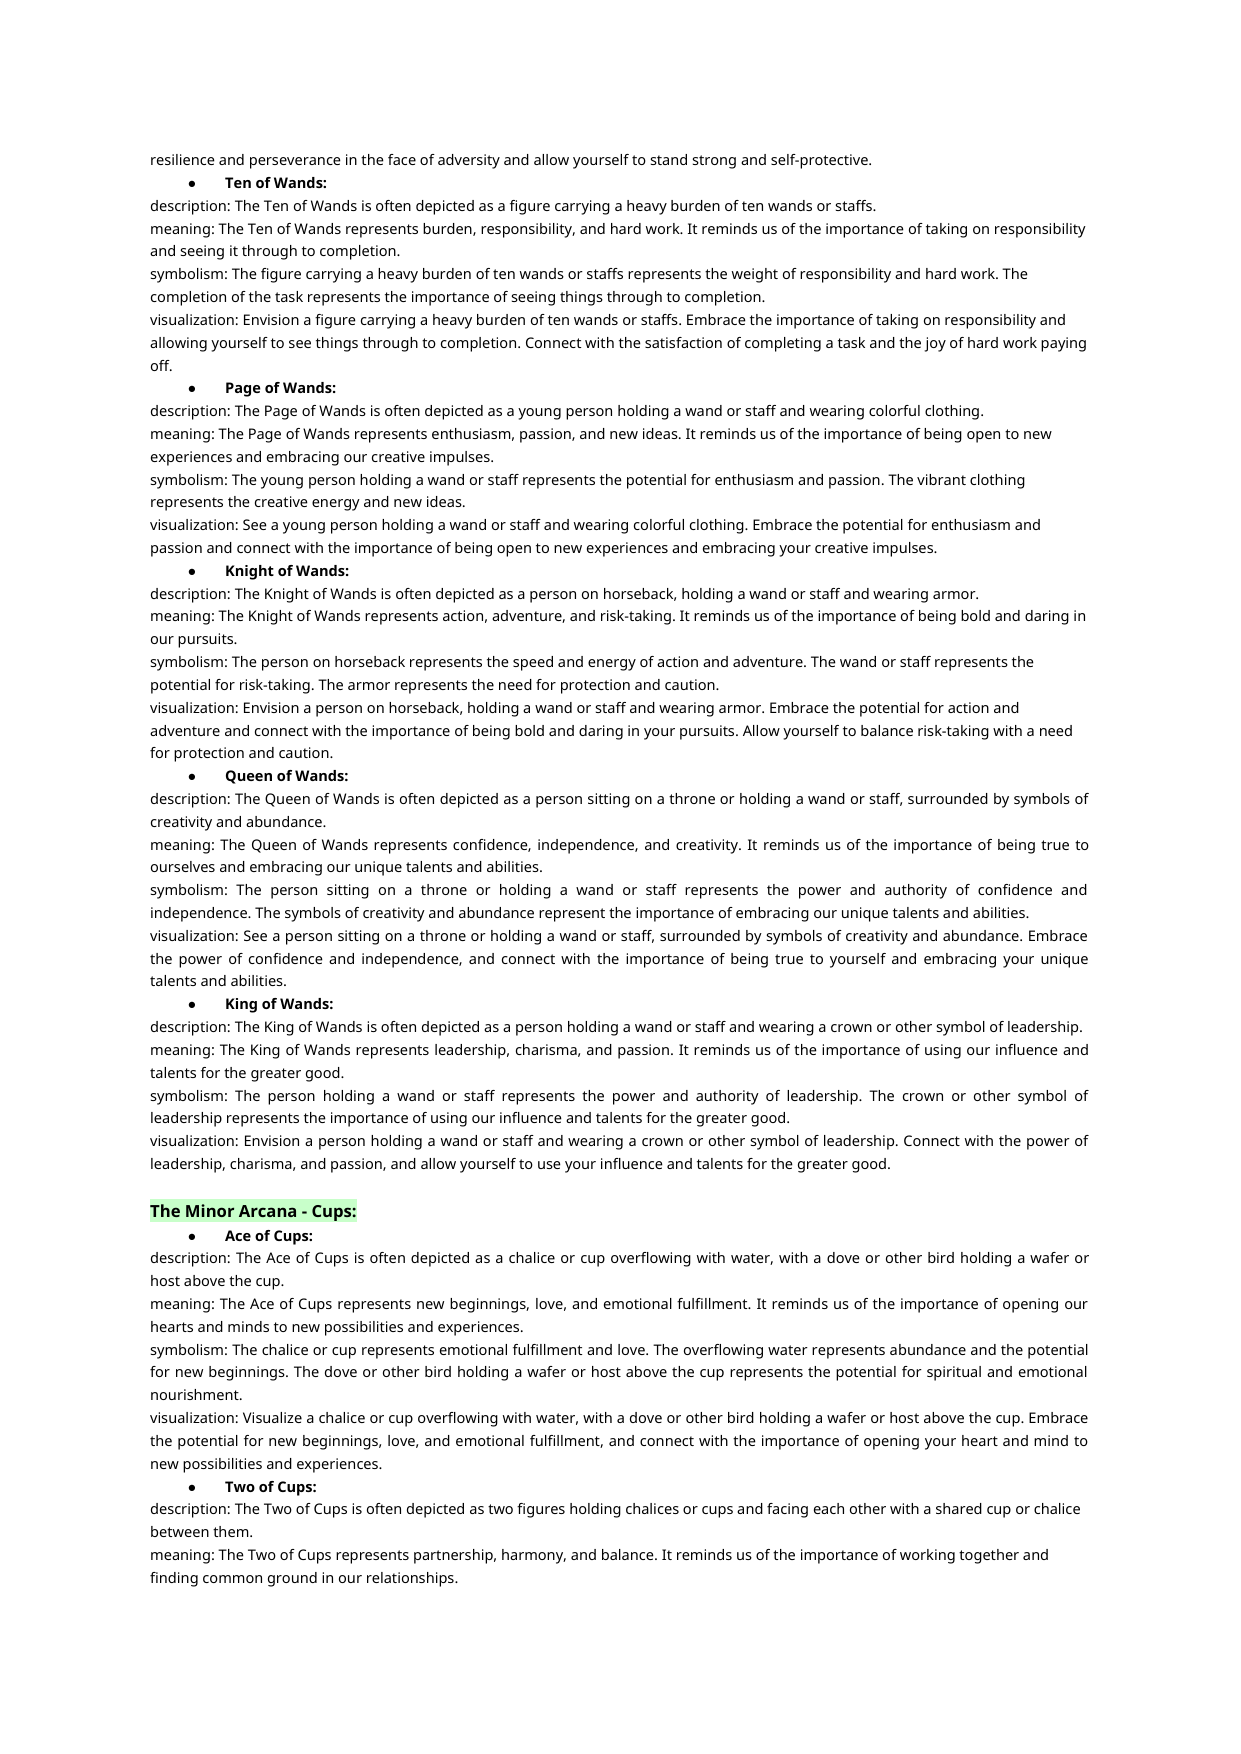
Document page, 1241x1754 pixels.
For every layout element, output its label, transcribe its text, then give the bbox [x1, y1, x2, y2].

text symbolism: The person holding a wand or staff represents the power and authority of leadership. The crown or other symbol of leadership represents the importance of using our influence and talents for the greater good. [150, 1085, 1090, 1128]
text description: The King of Wands is often depicted as a person holding a wand or staff and wearing a crown or other symbol of leadership. [150, 1017, 1090, 1037]
text description: The Ten of Wands is often depicted as a figure carrying a heavy burden of ten wands or staffs. [150, 196, 1090, 216]
text meaning: The Two of Cups represents partnership, harmony, and balance. It reminds us of the importance of working together and finding common ground in our relationships. [150, 1545, 1090, 1587]
list Knight of Wands: [187, 561, 1090, 581]
text meaning: The King of Wands represents leadership, charisma, and passion. It reminds us of the importance of using our influence and talents for the greater good. [150, 1040, 1090, 1082]
text symbolism: The young person holding a wand or staff represents the potential for enthusiasm and passion. The vibrant clothing represents the creative energy and new ideas. [150, 469, 1090, 512]
text visualization: Visualize a chalice or cup overflowing with water, with a dove or other bird holding a wafer or host above the cup. Embrace the potential for new beginnings, love, and emotional fulfillment, and connect with the importance of opening your heart and mind to new possibilities and experiences. [150, 1408, 1090, 1473]
text symbolism: The person on horseback represents the speed and energy of action and adventure. The wand or staff represents the potential for risk-taking. The armor represents the need for protection and caution. [150, 652, 1090, 694]
list Queen of Wands: [187, 766, 1090, 786]
text visualization: Envision a person holding a wand or staff and wearing a crown or other symbol of leadership. Connect with the power of leadership, charisma, and passion, and allow yourself to use your influence and talents for the greater good. [150, 1131, 1090, 1174]
list King of Wands: [187, 994, 1090, 1014]
text description: The Queen of Wands is often depicted as a person sitting on a throne or holding a wand or staff, surrounded by symbols of creativity and abundance. [150, 789, 1090, 831]
text meaning: The Queen of Wands represents confidence, independence, and creativity. It reminds us of the importance of being true to ourselves and embracing our unique talents and abilities. [150, 834, 1090, 877]
text resilience and perseverance in the face of adversity and allow yourself to stand strong and self-protective. [150, 150, 1090, 170]
text description: The Ace of Cups is often depicted as a chalice or cup overflowing with water, with a dove or other bird holding a wafer or host above the cup. [150, 1248, 1090, 1291]
list Ten of Wands: [187, 173, 1090, 193]
text meaning: The Ten of Wands represents burden, responsibility, and hard work. It reminds us of the importance of taking on responsibility and seeing it through to completion. [150, 218, 1090, 261]
text meaning: The Page of Wands represents enthusiasm, passion, and new ideas. It reminds us of the importance of being open to new experiences and embracing our creative impulses. [150, 424, 1090, 466]
text The Minor Arcana - Cups: [150, 1199, 1090, 1222]
text description: The Page of Wands is often depicted as a young person holding a wand or staff and wearing colorful clothing. [150, 401, 1090, 421]
text visualization: Envision a figure carrying a heavy burden of ten wands or staffs. Embrace the importance of taking on responsibility and allowing yourself to see things through to completion. Connect with the satisfaction of completing a task and the joy of hard work paying off. [150, 310, 1090, 375]
text visualization: See a young person holding a wand or staff and wearing colorful clothing. Embrace the potential for enthusiasm and passion and connect with the importance of being open to new experiences and embracing your creative impulses. [150, 515, 1090, 558]
text meaning: The Ace of Cups represents new beginnings, love, and emotional fulfillment. It reminds us of the importance of opening our hearts and minds to new possibilities and experiences. [150, 1294, 1090, 1337]
text visualization: See a person sitting on a throne or holding a wand or staff, surrounded by symbols of creativity and abundance. Embrace the power of confidence and independence, and connect with the importance of being true to yourself and embracing your unique talents and abilities. [150, 926, 1090, 991]
list Ace of Cups: [187, 1225, 1090, 1245]
text symbolism: The person sitting on a throne or holding a wand or staff represents the power and authority of confidence and independence. The symbols of creativity and abundance represent the importance of embracing our unique talents and abilities. [150, 880, 1090, 923]
list Two of Cups: [187, 1476, 1090, 1496]
text description: The Knight of Wands is often depicted as a person on horseback, holding a wand or staff and wearing armor. [150, 583, 1090, 603]
text symbolism: The figure carrying a heavy burden of ten wands or staffs represents the weight of responsibility and hard work. The completion of the task represents the importance of seeing things through to completion. [150, 264, 1090, 307]
text symbolism: The chalice or cup represents emotional fulfillment and love. The overflowing water represents abundance and the potential for new beginnings. The dove or other bird holding a wafer or host above the cup represents the potential for spiritual and emotional nourishment. [150, 1339, 1090, 1405]
text visualization: Envision a person on horseback, holding a wand or staff and wearing armor. Embrace the potential for action and adventure and connect with the importance of being bold and daring in your pursuits. Allow yourself to balance risk-taking with a need for protection and caution. [150, 697, 1090, 763]
list Page of Wands: [187, 378, 1090, 398]
text description: The Two of Cups is often depicted as two figures holding chalices or cups and facing each other with a shared cup or chalice between them. [150, 1499, 1090, 1542]
text meaning: The Knight of Wands represents action, adventure, and risk-taking. It reminds us of the importance of being bold and daring in our pursuits. [150, 606, 1090, 649]
